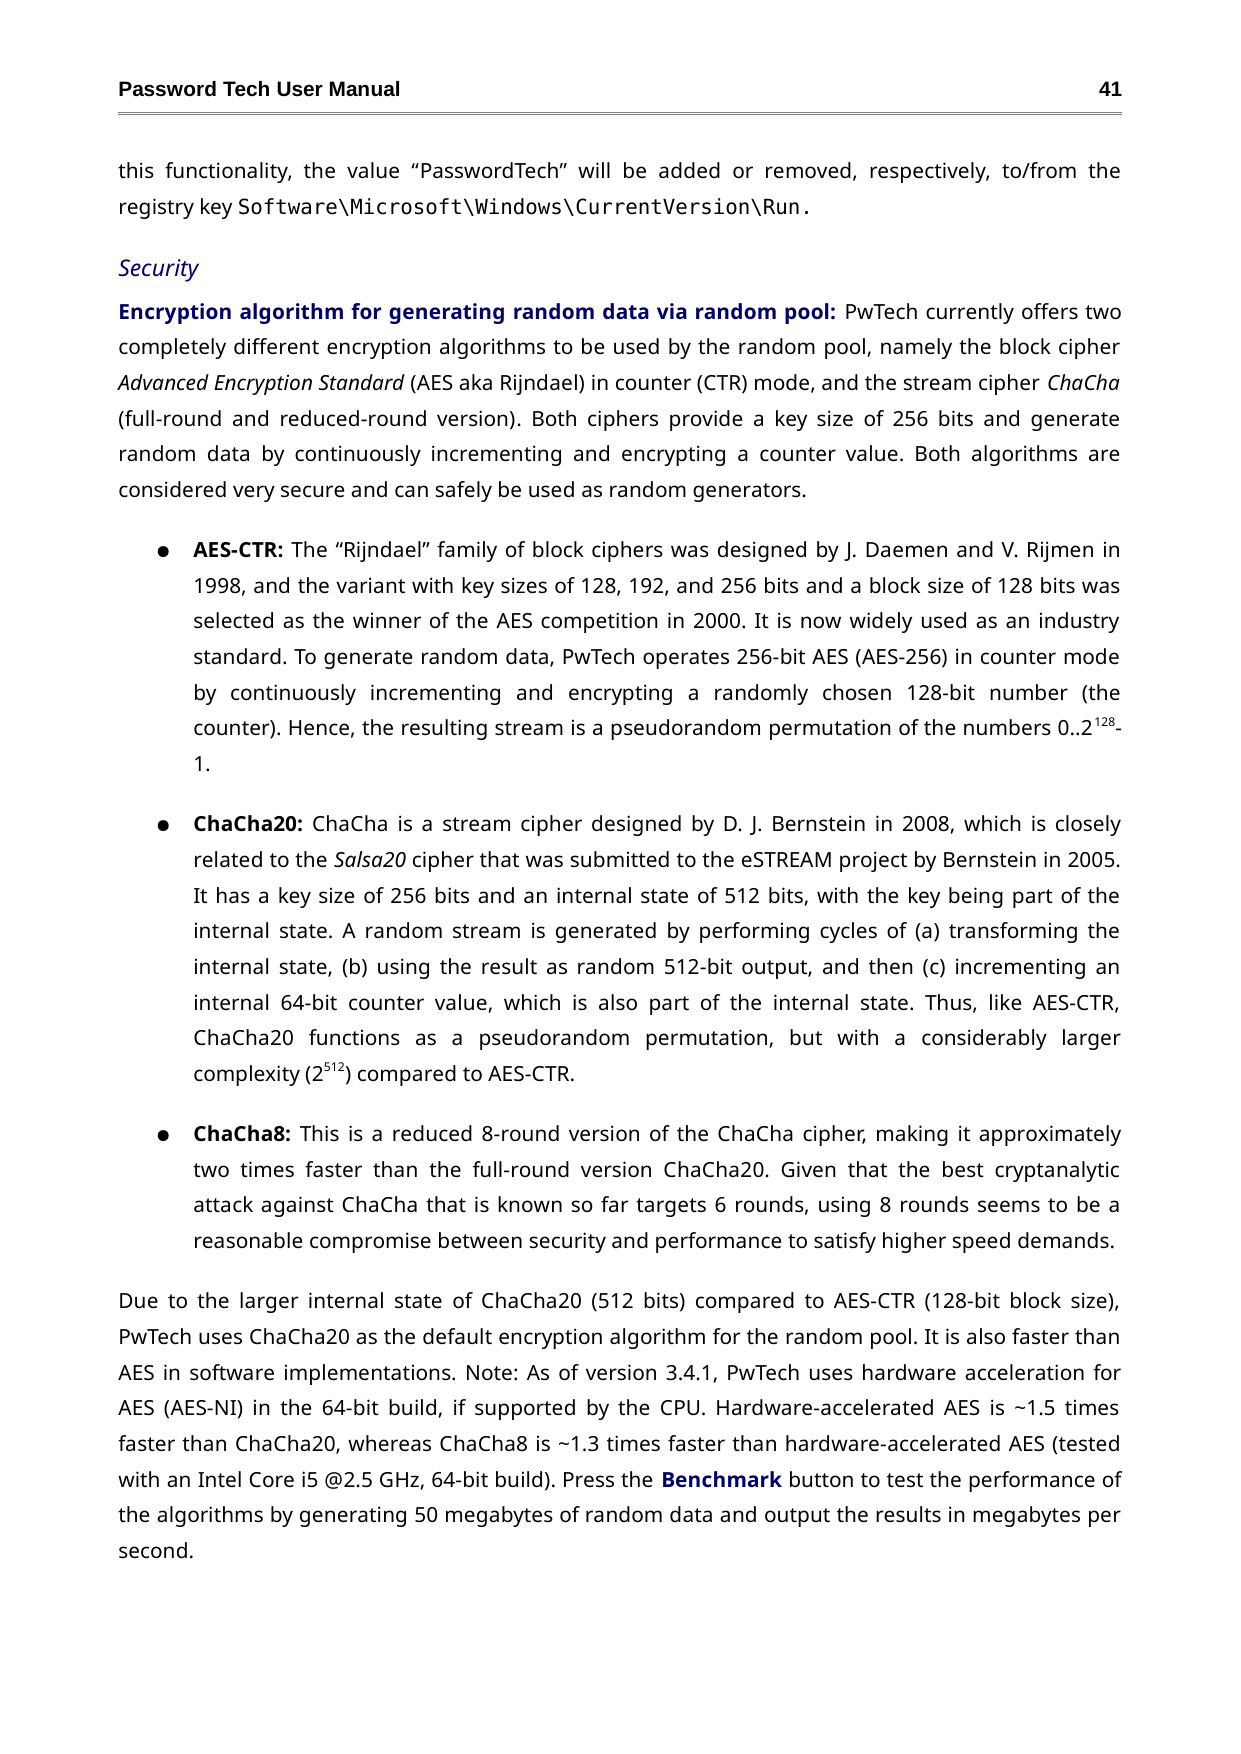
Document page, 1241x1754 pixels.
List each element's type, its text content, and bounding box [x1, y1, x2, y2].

list AES-CTR: The “Rijndael” family of block ciphers was designed by J. Daemen and V. Rijmen in 1998, and the variant with key sizes of 128, 192, and 256 bits and a block size of 128 bits was selected as the winner of the AES competition in 2000. It is now widely used as an industry standard. To generate random data, PwTech operates 256-bit AES (AES-256) in counter mode by continuously incrementing and encrypting a randomly chosen 128-bit number (the counter). Hence, the resulting stream is a pseudorandom permutation of the numbers 0..2128-1. [156, 535, 1122, 777]
subtitle Security [118, 252, 1122, 283]
text this functionality, the value “PasswordTech” will be added or removed, respectively, to/from the registry key Software\Microsoft\Windows\CurrentVersion\Run. [118, 156, 1122, 220]
text Due to the larger internal state of ChaCha20 (512 bits) compared to AES-CTR (128-bit block size), PwTech uses ChaCha20 as the default encryption algorithm for the random pool. It is also faster than AES in software implementations. Note: As of version 3.4.1, PwTech uses hardware acceleration for AES (AES-NI) in the 64-bit build, if supported by the CPU. Hardware-accelerated AES is ~1.5 times faster than ChaCha20, whereas ChaCha8 is ~1.3 times faster than hardware-accelerated AES (tested with an Intel Core i5 @2.5 GHz, 64-bit build). Press the Benchmark button to test the performance of the algorithms by generating 50 megabytes of random data and output the results in megabytes per second. [118, 1286, 1122, 1564]
list ChaCha20: ChaCha is a stream cipher designed by D. J. Bernstein in 2008, which is closely related to the Salsa20 cipher that was submitted to the eSTREAM project by Bernstein in 2005. It has a key size of 256 bits and an internal state of 512 bits, with the key being part of the internal state. A random stream is generated by performing cycles of (a) transforming the internal state, (b) using the result as random 512-bit output, and then (c) incrementing an internal 64-bit counter value, which is also part of the internal state. Thus, like AES-CTR, ChaCha20 functions as a pseudorandom permutation, but with a considerably larger complexity (2512) compared to AES-CTR. [156, 809, 1122, 1087]
text Encryption algorithm for generating random data via random pool: PwTech currently offers two completely different encryption algorithms to be used by the random pool, namely the block cipher Advanced Encryption Standard (AES aka Rijndael) in counter (CTR) mode, and the stream cipher ChaCha (full-round and reduced-round version). Both ciphers provide a key size of 256 bits and generate random data by continuously incrementing and encrypting a counter value. Both algorithms are considered very secure and can safely be used as random generators. [118, 297, 1122, 503]
list ChaCha8: This is a reduced 8-round version of the ChaCha cipher, making it approximately two times faster than the full-round version ChaCha20. Given that the best cryptanalytic attack against ChaCha that is known so far targets 6 rounds, using 8 rounds seems to be a reasonable compromise between security and performance to satisfy higher speed demands. [156, 1119, 1122, 1254]
